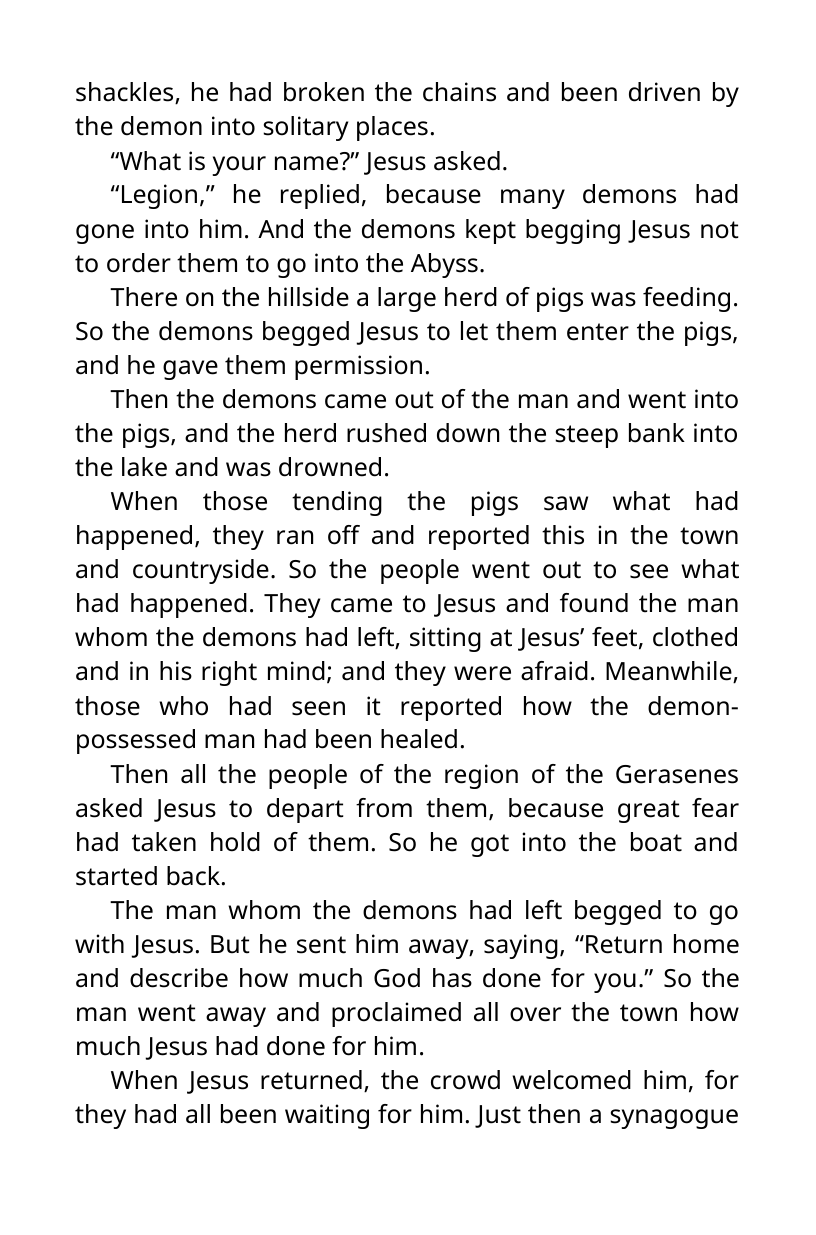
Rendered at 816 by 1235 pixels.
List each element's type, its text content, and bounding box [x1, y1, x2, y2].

text “Legion,” he replied, because many demons had gone into him. And the demons kept begging Jesus not to order them to go into the Abyss. [75, 177, 740, 279]
text shackles, he had broken the chains and been driven by the demon into solitary places. [75, 75, 740, 143]
text When those tending the pigs saw what had happened, they ran off and reported this in the town and countryside. So the people went out to see what had happened. They came to Jesus and found the man whom the demons had left, sitting at Jesus’ feet, clothed and in his right mind; and they were afraid. Meanwhile, those who had seen it reported how the demon-possessed man had been healed. [75, 484, 740, 756]
text When Jesus returned, the crowd welcomed him, for they had all been waiting for him. Just then a synagogue [75, 1063, 740, 1131]
text Then the demons came out of the man and went into the pigs, and the herd rushed down the steep bank into the lake and was drowned. [75, 382, 740, 484]
text Then all the people of the region of the Gerasenes asked Jesus to depart from them, because great fear had taken hold of them. So he got into the boat and started back. [75, 756, 740, 892]
text There on the hillside a large herd of pigs was feeding. So the demons begged Jesus to let them enter the pigs, and he gave them permission. [75, 279, 740, 382]
text The man whom the demons had left begged to go with Jesus. But he sent him away, saying, “Return home and describe how much God has done for you.” So the man went away and proclaimed all over the town how much Jesus had done for him. [75, 892, 740, 1063]
text “What is your name?” Jesus asked. [75, 143, 740, 177]
